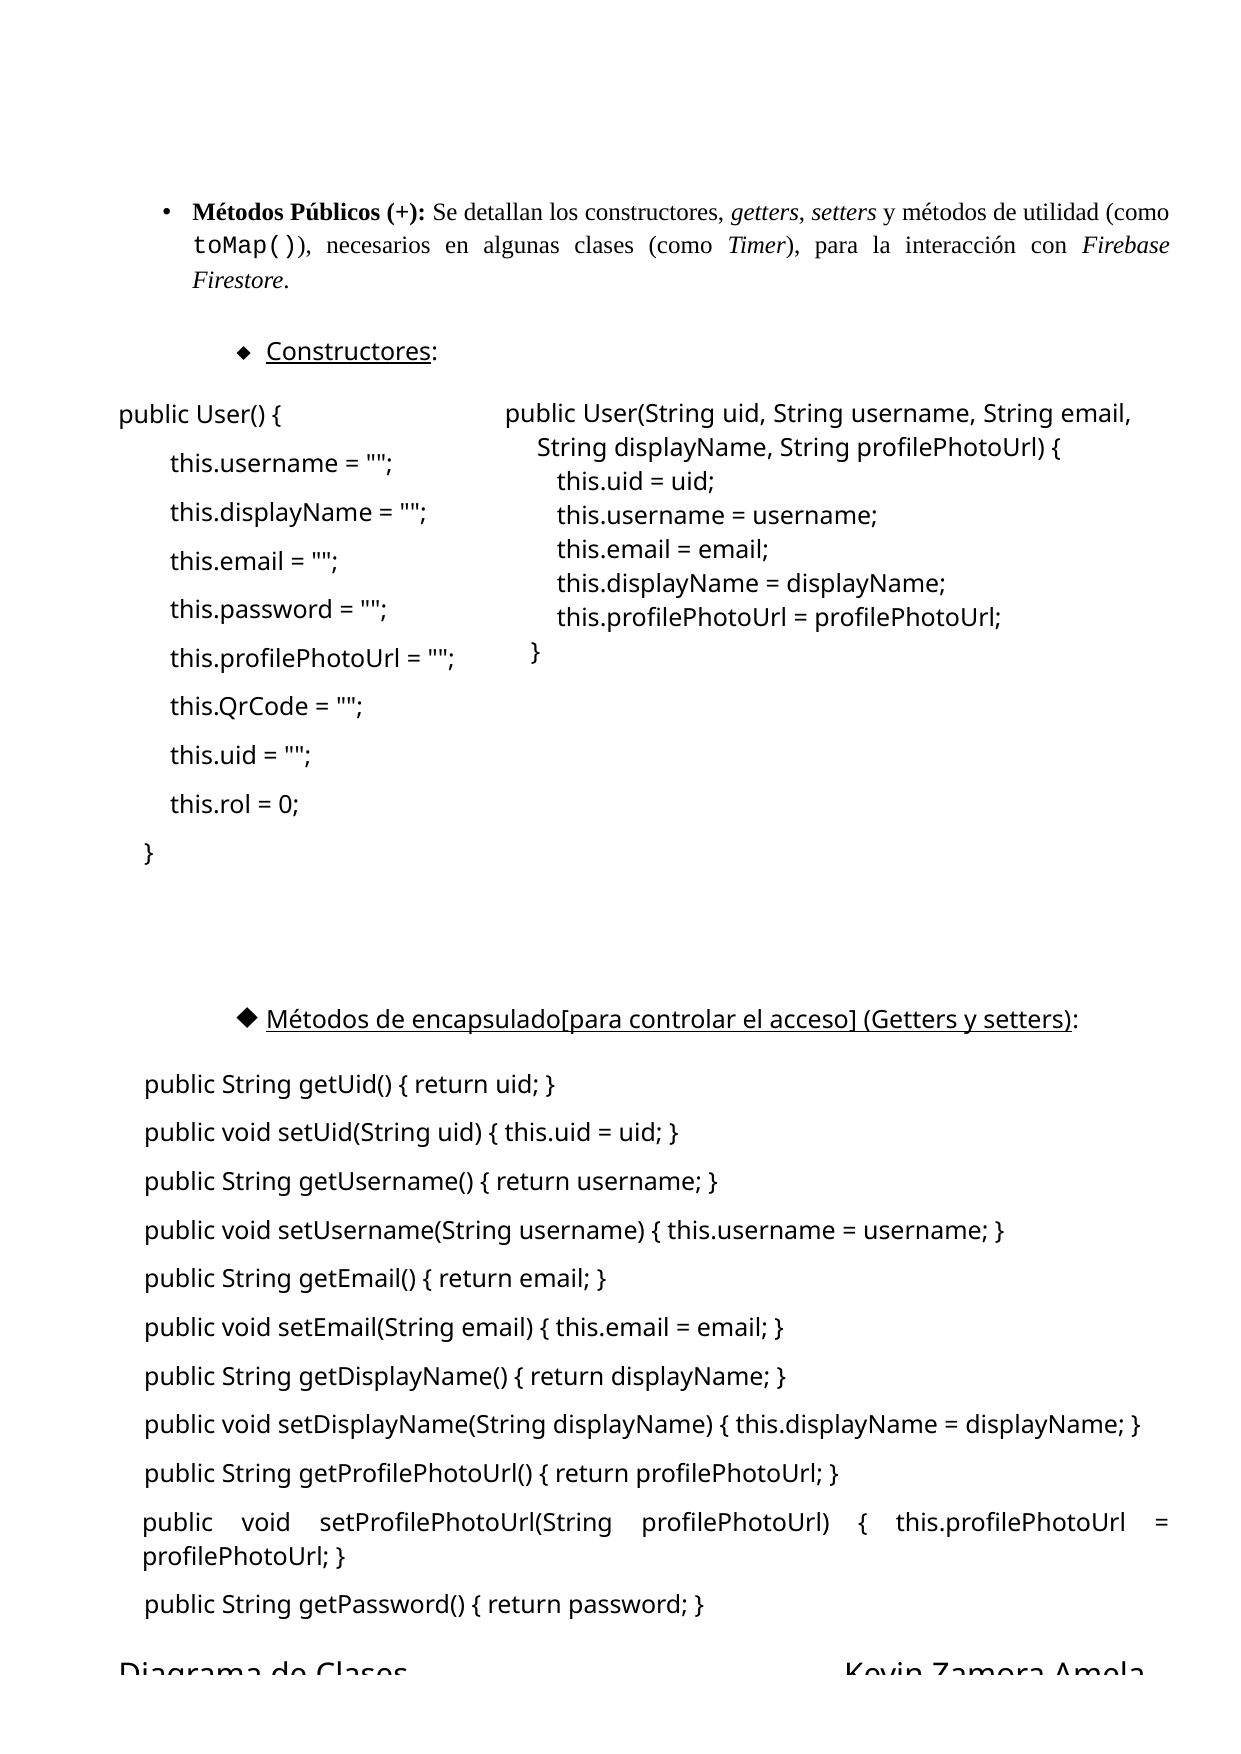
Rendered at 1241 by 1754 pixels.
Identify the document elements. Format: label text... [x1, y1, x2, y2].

text public String getPassword() { return password; } [118, 1587, 1170, 1621]
text public User() { [118, 397, 1170, 431]
text this.displayName = ""; [118, 494, 1170, 528]
text public void setUid(String uid) { this.uid = uid; } [118, 1115, 1170, 1149]
text public String getDisplayName() { return displayName; } [118, 1358, 1170, 1392]
text public void setUsername(String username) { this.username = username; } [118, 1212, 1170, 1246]
text public void setProfilePhotoUrl(String profilePhotoUrl) { this.profilePhotoUrl = profilePhotoUrl; } [142, 1504, 1170, 1572]
text public String getUid() { return uid; } [118, 1066, 1170, 1101]
text this.password = ""; [118, 592, 1170, 626]
subtitle Constructores: [236, 334, 1170, 368]
text this.uid = ""; [118, 738, 1170, 772]
list Métodos Públicos (+): Se detallan los constructores, getters, setters y métodos de utilidad (como toMap()), necesarios en algunas clases (como Timer), para la interacción con Firebase Firestore. [162, 197, 1170, 294]
text this.profilePhotoUrl = ""; [118, 640, 1170, 674]
text this.email = ""; [118, 543, 1170, 577]
text this.QrCode = ""; [118, 689, 1170, 723]
subtitle Métodos de encapsulado[para controlar el acceso] (Getters y setters): [236, 1002, 1170, 1037]
text this.username = ""; [118, 446, 1170, 480]
text this.rol = 0; [118, 786, 1170, 820]
text public String getEmail() { return email; } [118, 1261, 1170, 1295]
text public void setEmail(String email) { this.email = email; } [118, 1310, 1170, 1344]
text } [118, 835, 1170, 869]
text public String getProfilePhotoUrl() { return profilePhotoUrl; } [118, 1456, 1170, 1490]
text public String getUsername() { return username; } [118, 1164, 1170, 1198]
text public void setDisplayName(String displayName) { this.displayName = displayName; } [118, 1407, 1170, 1441]
